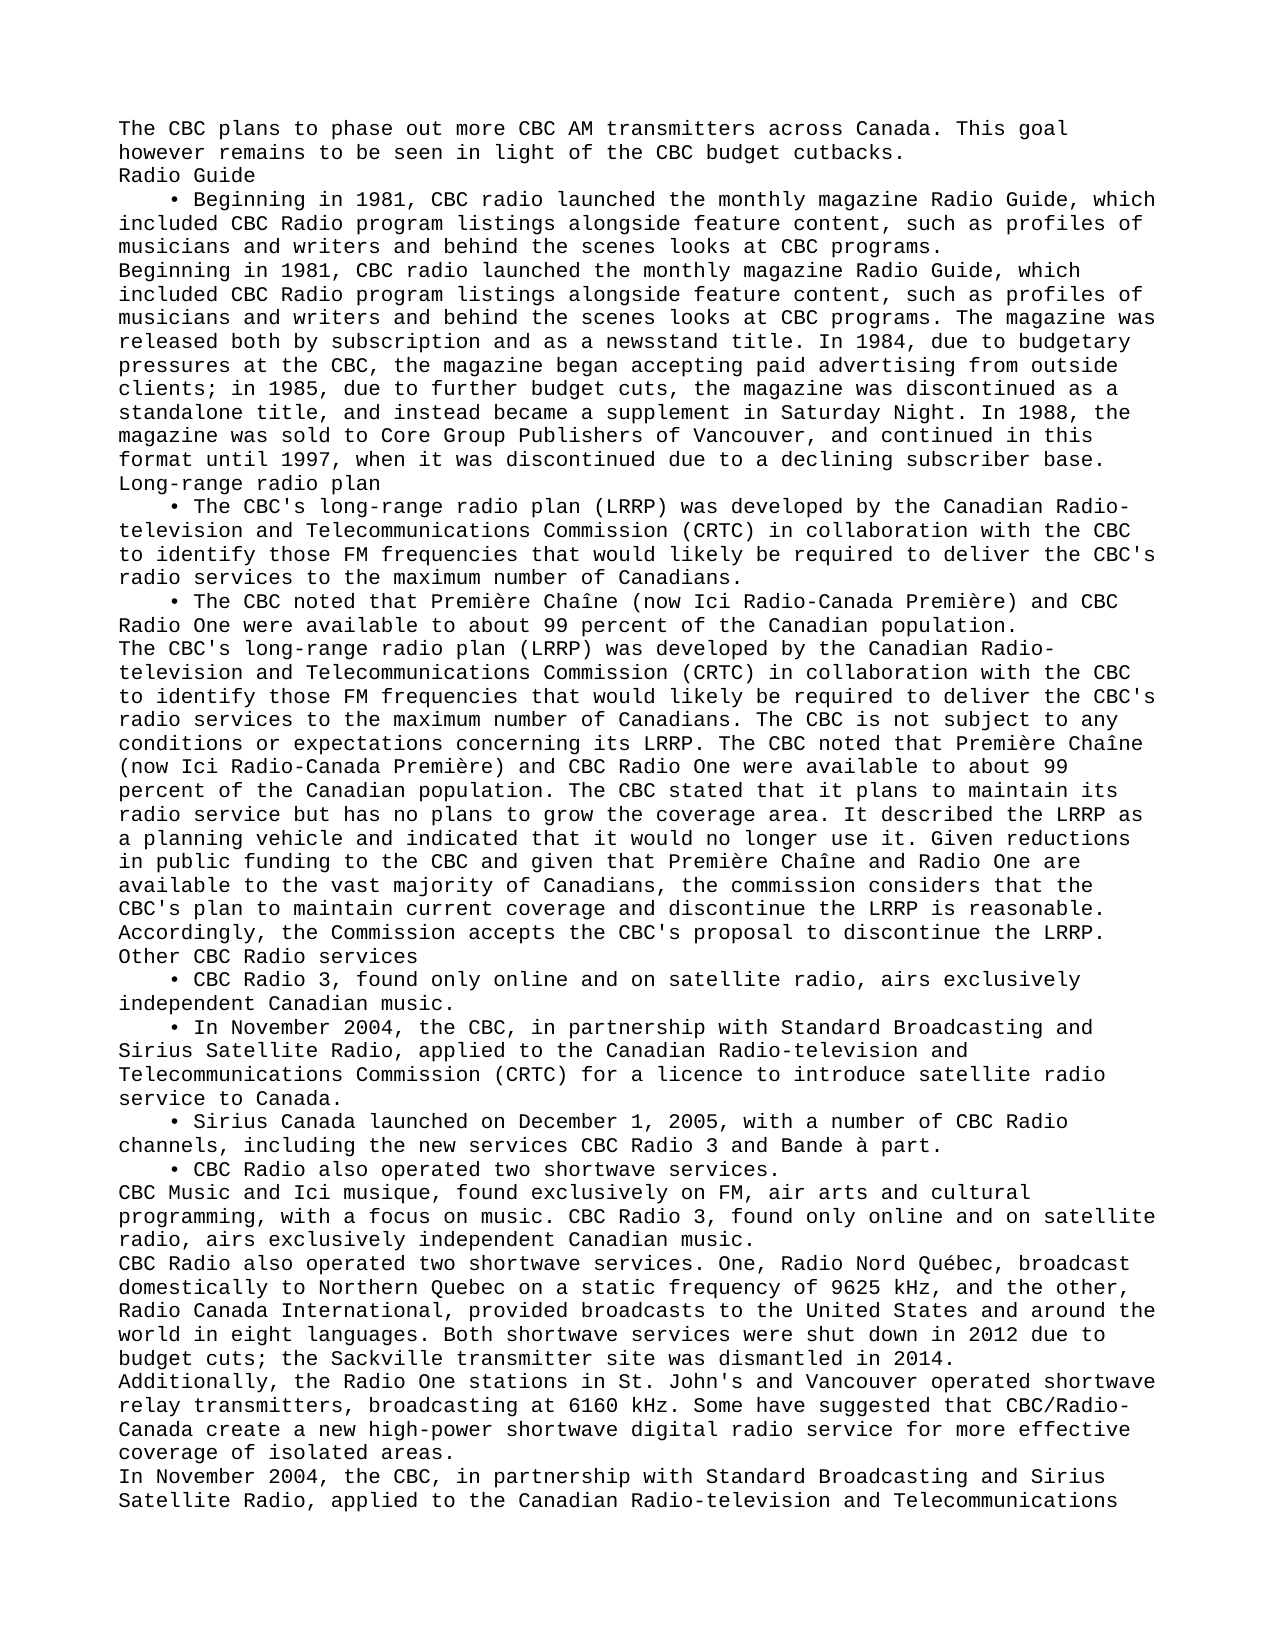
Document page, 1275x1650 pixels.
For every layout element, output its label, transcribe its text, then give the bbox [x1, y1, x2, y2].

text • The CBC noted that Première Chaîne (now Ici Radio-Canada Première) and CBC Radio One were available to about 99 percent of the Canadian population. [118, 591, 1157, 638]
text • Sirius Canada launched on December 1, 2005, with a number of CBC Radio channels, including the new services CBC Radio 3 and Bande à part. [118, 1111, 1157, 1158]
text Beginning in 1981, CBC radio launched the monthly magazine Radio Guide, which included CBC Radio program listings alongside feature content, such as profiles of musicians and writers and behind the scenes looks at CBC programs. The magazine was released both by subscription and as a newsstand title. In 1984, due to budgetary pressures at the CBC, the magazine began accepting paid advertising from outside clients; in 1985, due to further budget cuts, the magazine was discontinued as a standalone title, and instead became a supplement in Saturday Night. In 1988, the magazine was sold to Core Group Publishers of Vancouver, and continued in this format until 1997, when it was discontinued due to a declining subscriber base. [118, 260, 1157, 473]
text In November 2004, the CBC, in partnership with Standard Broadcasting and Sirius Satellite Radio, applied to the Canadian Radio-television and Telecommunications [118, 1466, 1157, 1513]
text • CBC Radio also operated two shortwave services. [118, 1158, 1157, 1182]
text • The CBC's long-range radio plan (LRRP) was developed by the Canadian Radio-television and Telecommunications Commission (CRTC) in collaboration with the CBC to identify those FM frequencies that would likely be required to deliver the CBC's radio services to the maximum number of Canadians. [118, 496, 1157, 591]
text CBC Radio also operated two shortwave services. One, Radio Nord Québec, broadcast domestically to Northern Quebec on a static frequency of 9625 kHz, and the other, Radio Canada International, provided broadcasts to the United States and around the world in eight languages. Both shortwave services were shut down in 2012 due to budget cuts; the Sackville transmitter site was dismantled in 2014. [118, 1253, 1157, 1371]
text • CBC Radio 3, found only online and on satellite radio, airs exclusively independent Canadian music. [118, 969, 1157, 1017]
text Other CBC Radio services [118, 946, 1157, 969]
text Additionally, the Radio One stations in St. John's and Vancouver operated shortwave relay transmitters, broadcasting at 6160 kHz. Some have suggested that CBC/Radio-Canada create a new high-power shortwave digital radio service for more effective coverage of isolated areas. [118, 1371, 1157, 1466]
text CBC Music and Ici musique, found exclusively on FM, air arts and cultural programming, with a focus on music. CBC Radio 3, found only online and on satellite radio, airs exclusively independent Canadian music. [118, 1182, 1157, 1253]
text • Beginning in 1981, CBC radio launched the monthly magazine Radio Guide, which included CBC Radio program listings alongside feature content, such as profiles of musicians and writers and behind the scenes looks at CBC programs. [118, 189, 1157, 260]
text Radio Guide [118, 165, 1157, 189]
text Long-range radio plan [118, 473, 1157, 496]
text • In November 2004, the CBC, in partnership with Standard Broadcasting and Sirius Satellite Radio, applied to the Canadian Radio-television and Telecommunications Commission (CRTC) for a licence to introduce satellite radio service to Canada. [118, 1017, 1157, 1111]
text The CBC plans to phase out more CBC AM transmitters across Canada. This goal however remains to be seen in light of the CBC budget cutbacks. [118, 118, 1157, 165]
text The CBC's long-range radio plan (LRRP) was developed by the Canadian Radio-television and Telecommunications Commission (CRTC) in collaboration with the CBC to identify those FM frequencies that would likely be required to deliver the CBC's radio services to the maximum number of Canadians. The CBC is not subject to any conditions or expectations concerning its LRRP. The CBC noted that Première Chaîne (now Ici Radio-Canada Première) and CBC Radio One were available to about 99 percent of the Canadian population. The CBC stated that it plans to maintain its radio service but has no plans to grow the coverage area. It described the LRRP as a planning vehicle and indicated that it would no longer use it. Given reductions in public funding to the CBC and given that Première Chaîne and Radio One are available to the vast majority of Canadians, the commission considers that the CBC's plan to maintain current coverage and discontinue the LRRP is reasonable. Accordingly, the Commission accepts the CBC's proposal to discontinue the LRRP. [118, 638, 1157, 946]
